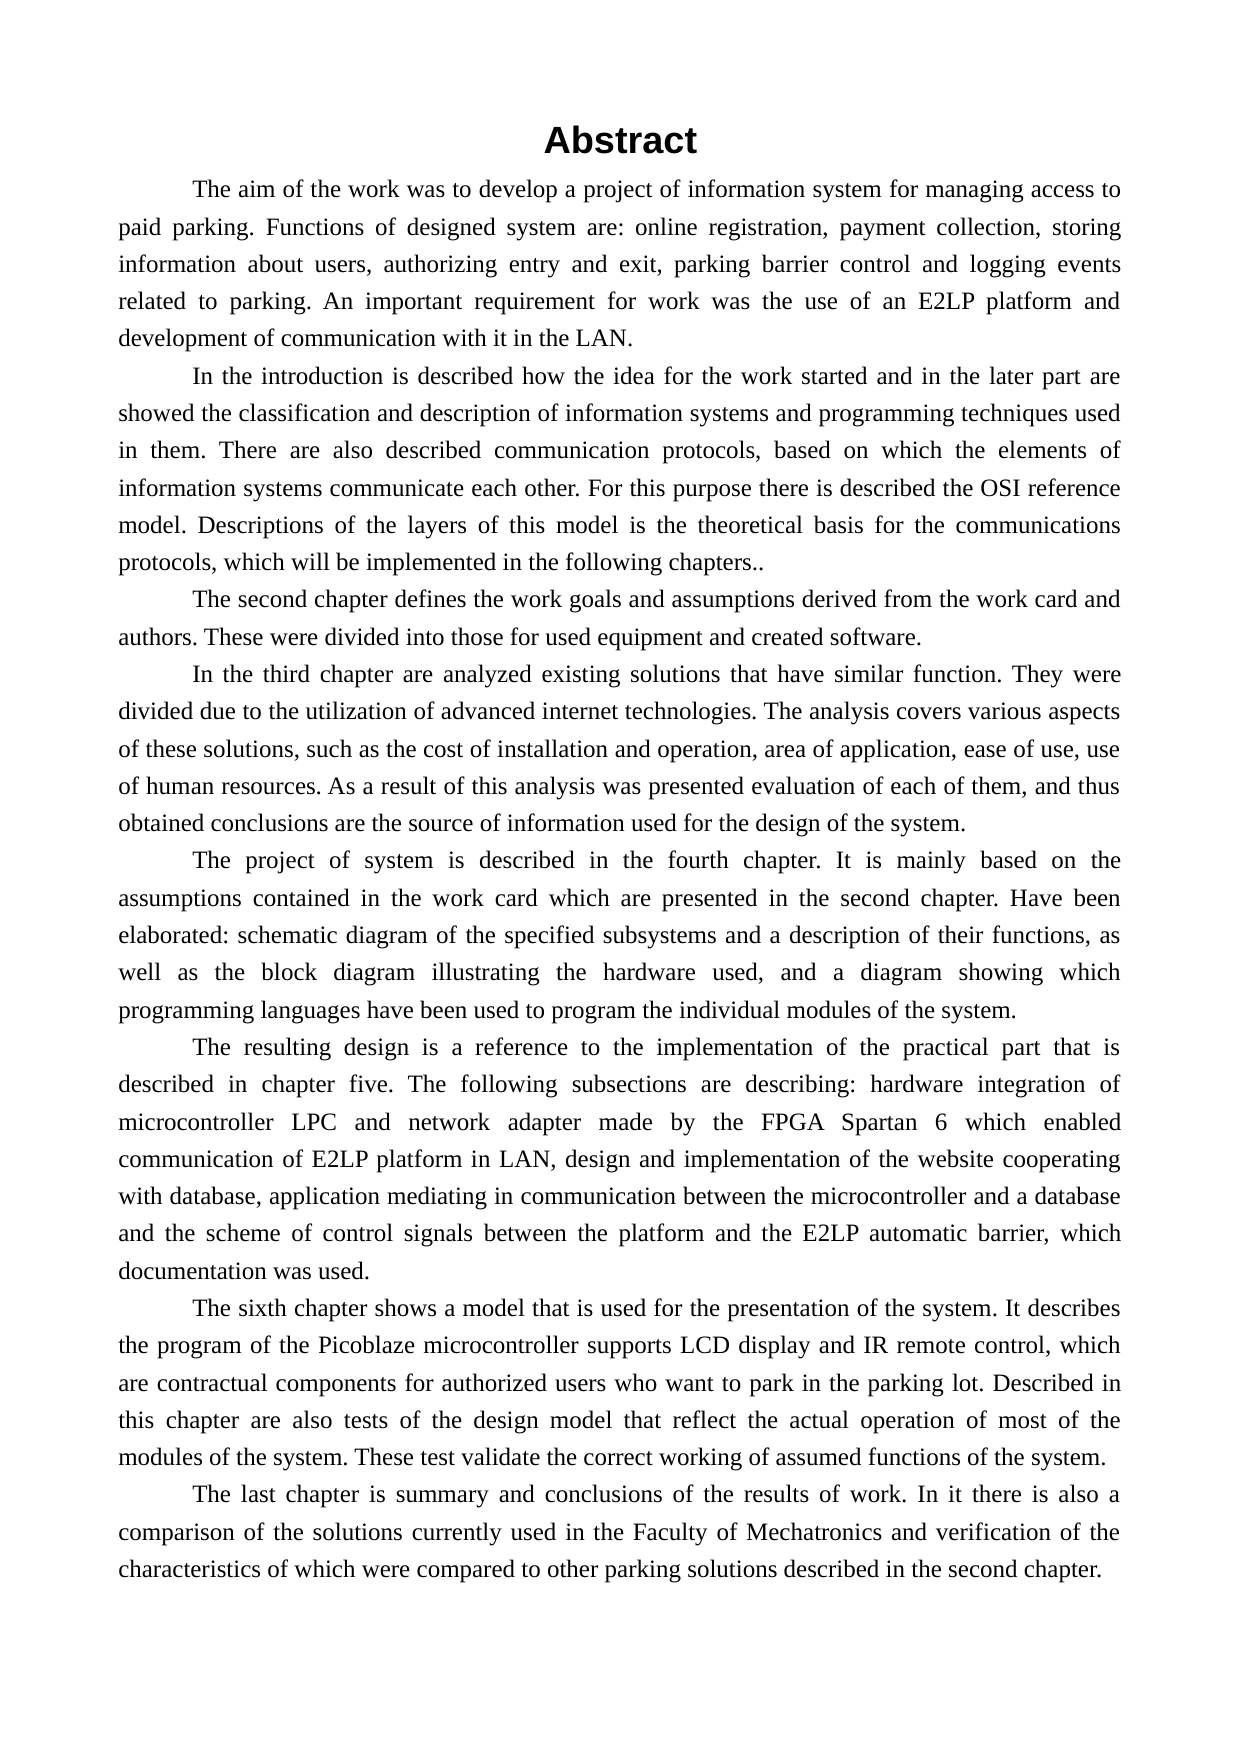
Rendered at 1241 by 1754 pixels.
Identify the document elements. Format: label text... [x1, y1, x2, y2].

text The sixth chapter shows a model that is used for the presentation of the system. It describes the program of the Picoblaze microcontroller supports LCD display and IR remote control, which are contractual components for authorized users who want to park in the parking lot. Described in this chapter are also tests of the design model that reflect the actual operation of most of the modules of the system. These test validate the correct working of assumed functions of the system. [118, 1293, 1122, 1471]
text The last chapter is summary and conclusions of the results of work. In it there is also a comparison of the solutions currently used in the Faculty of Mechatronics and verification of the characteristics of which were compared to other parking solutions described in the second chapter. [118, 1479, 1122, 1583]
text The project of system is described in the fourth chapter. It is mainly based on the assumptions contained in the work card which are presented in the second chapter. Have been elaborated: schematic diagram of the specified subsystems and a description of their functions, as well as the block diagram illustrating the hardware used, and a diagram showing which programming languages have been used to program the individual modules of the system. [118, 846, 1122, 1023]
text The resulting design is a reference to the implementation of the practical part that is described in chapter five. The following subsections are describing: hardware integration of microcontroller LPC and network adapter made by the FPGA Spartan 6 which enabled communication of E2LP platform in LAN, design and implementation of the website cooperating with database, application mediating in communication between the microcontroller and a database and the scheme of control signals between the platform and the E2LP automatic barrier, which documentation was used. [118, 1032, 1122, 1284]
subtitle Abstract [118, 118, 1122, 162]
text The aim of the work was to develop a project of information system for managing access to paid parking. Functions of designed system are: online registration, payment collection, storing information about users, authorizing entry and exit, parking barrier control and logging events related to parking. An important requirement for work was the use of an E2LP platform and development of communication with it in the LAN. [118, 174, 1122, 352]
text The second chapter defines the work goals and assumptions derived from the work card and authors. These were divided into those for used equipment and created software. [118, 584, 1122, 651]
text In the introduction is described how the idea for the work started and in the later part are showed the classification and description of information systems and programming techniques used in them. There are also described communication protocols, based on which the elements of information systems communicate each other. For this purpose there is described the OSI reference model. Descriptions of the layers of this model is the theoretical basis for the communications protocols, which will be implemented in the following chapters.. [118, 361, 1122, 576]
text In the third chapter are analyzed existing solutions that have similar function. They were divided due to the utilization of advanced internet technologies. The analysis covers various aspects of these solutions, such as the cost of installation and operation, area of application, ease of use, use of human resources. As a result of this analysis was presented evaluation of each of them, and thus obtained conclusions are the source of information used for the design of the system. [118, 659, 1122, 837]
